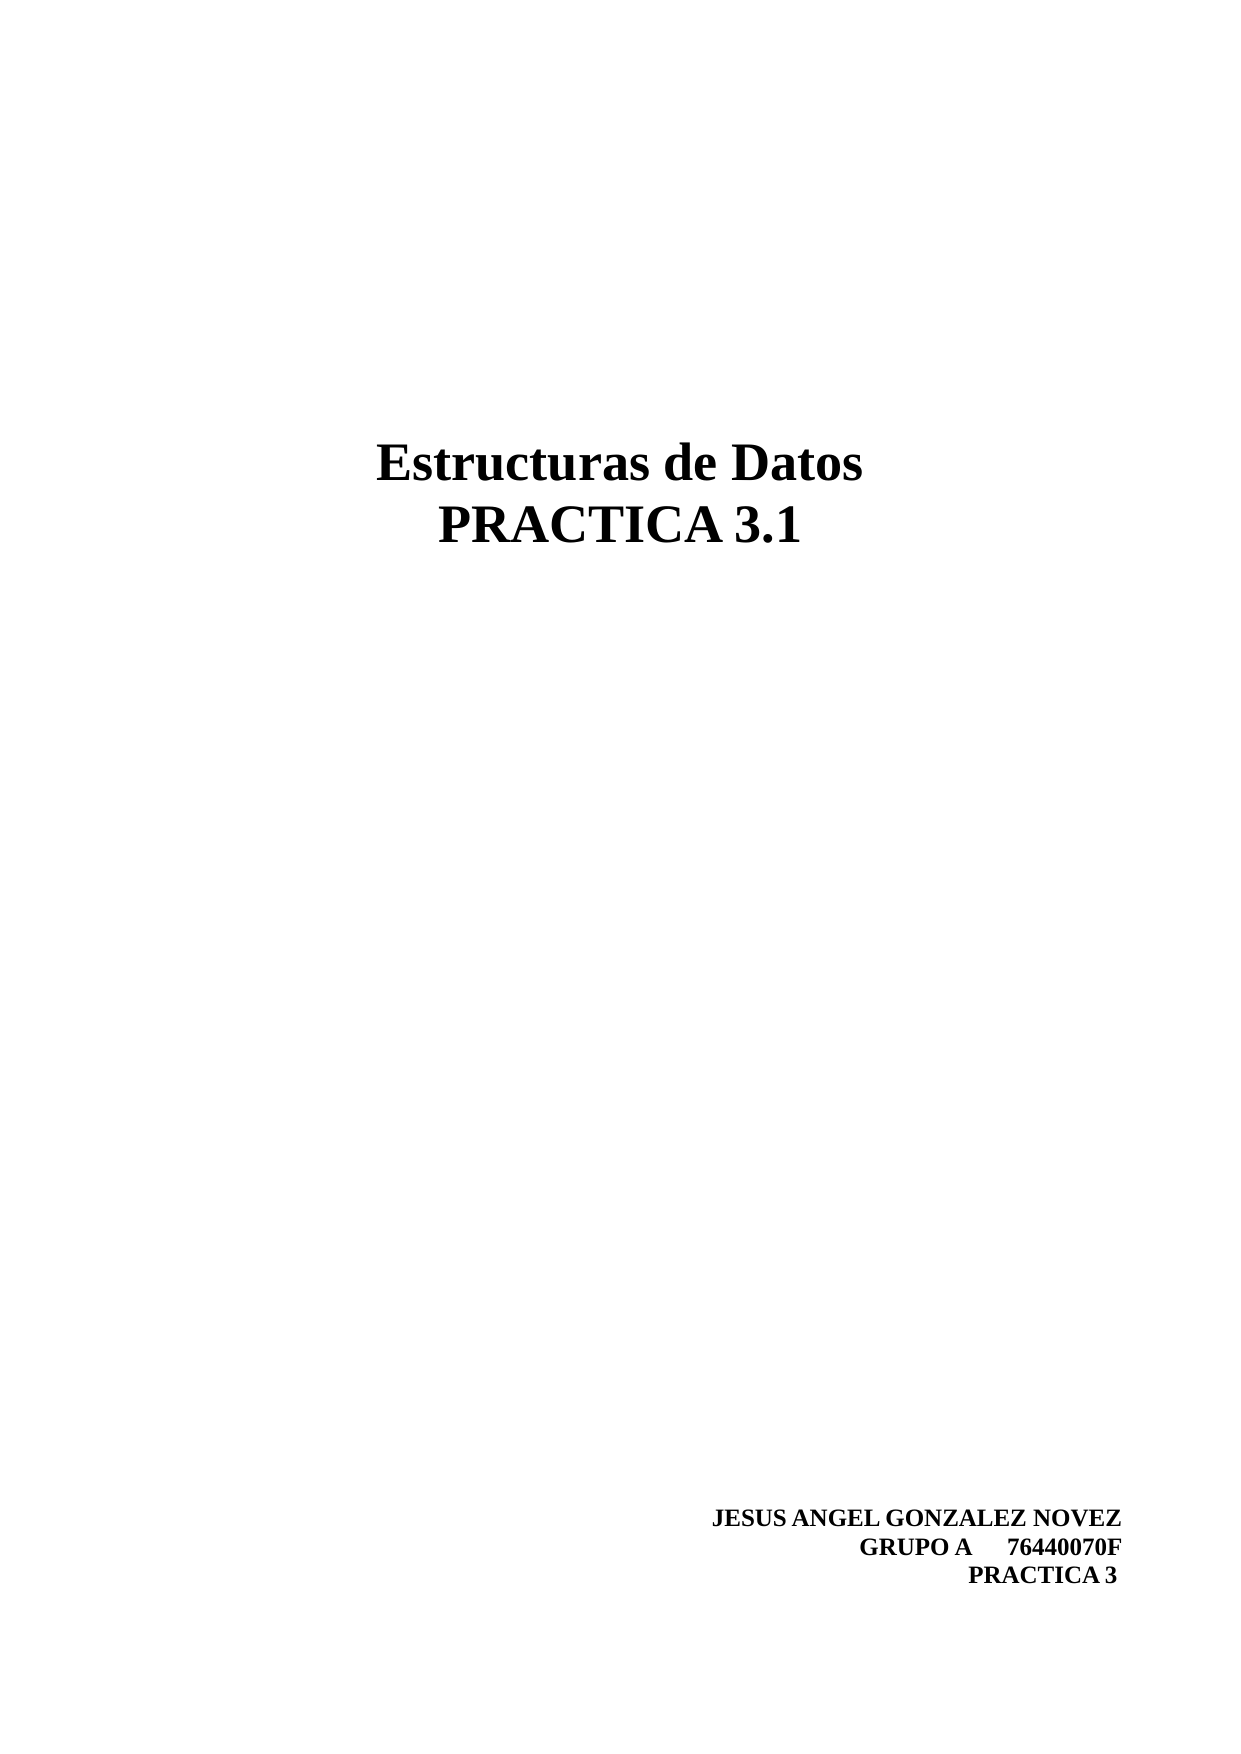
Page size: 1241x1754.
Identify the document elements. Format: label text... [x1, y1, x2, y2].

text GRUPO A 76440070F [118, 1532, 1122, 1560]
text PRACTICA 3 [118, 1560, 1122, 1589]
text JESUS ANGEL GONZALEZ NOVEZ [118, 1503, 1122, 1532]
text Estructuras de Datos [118, 429, 1122, 492]
text PRACTICA 3.1 [118, 492, 1122, 554]
